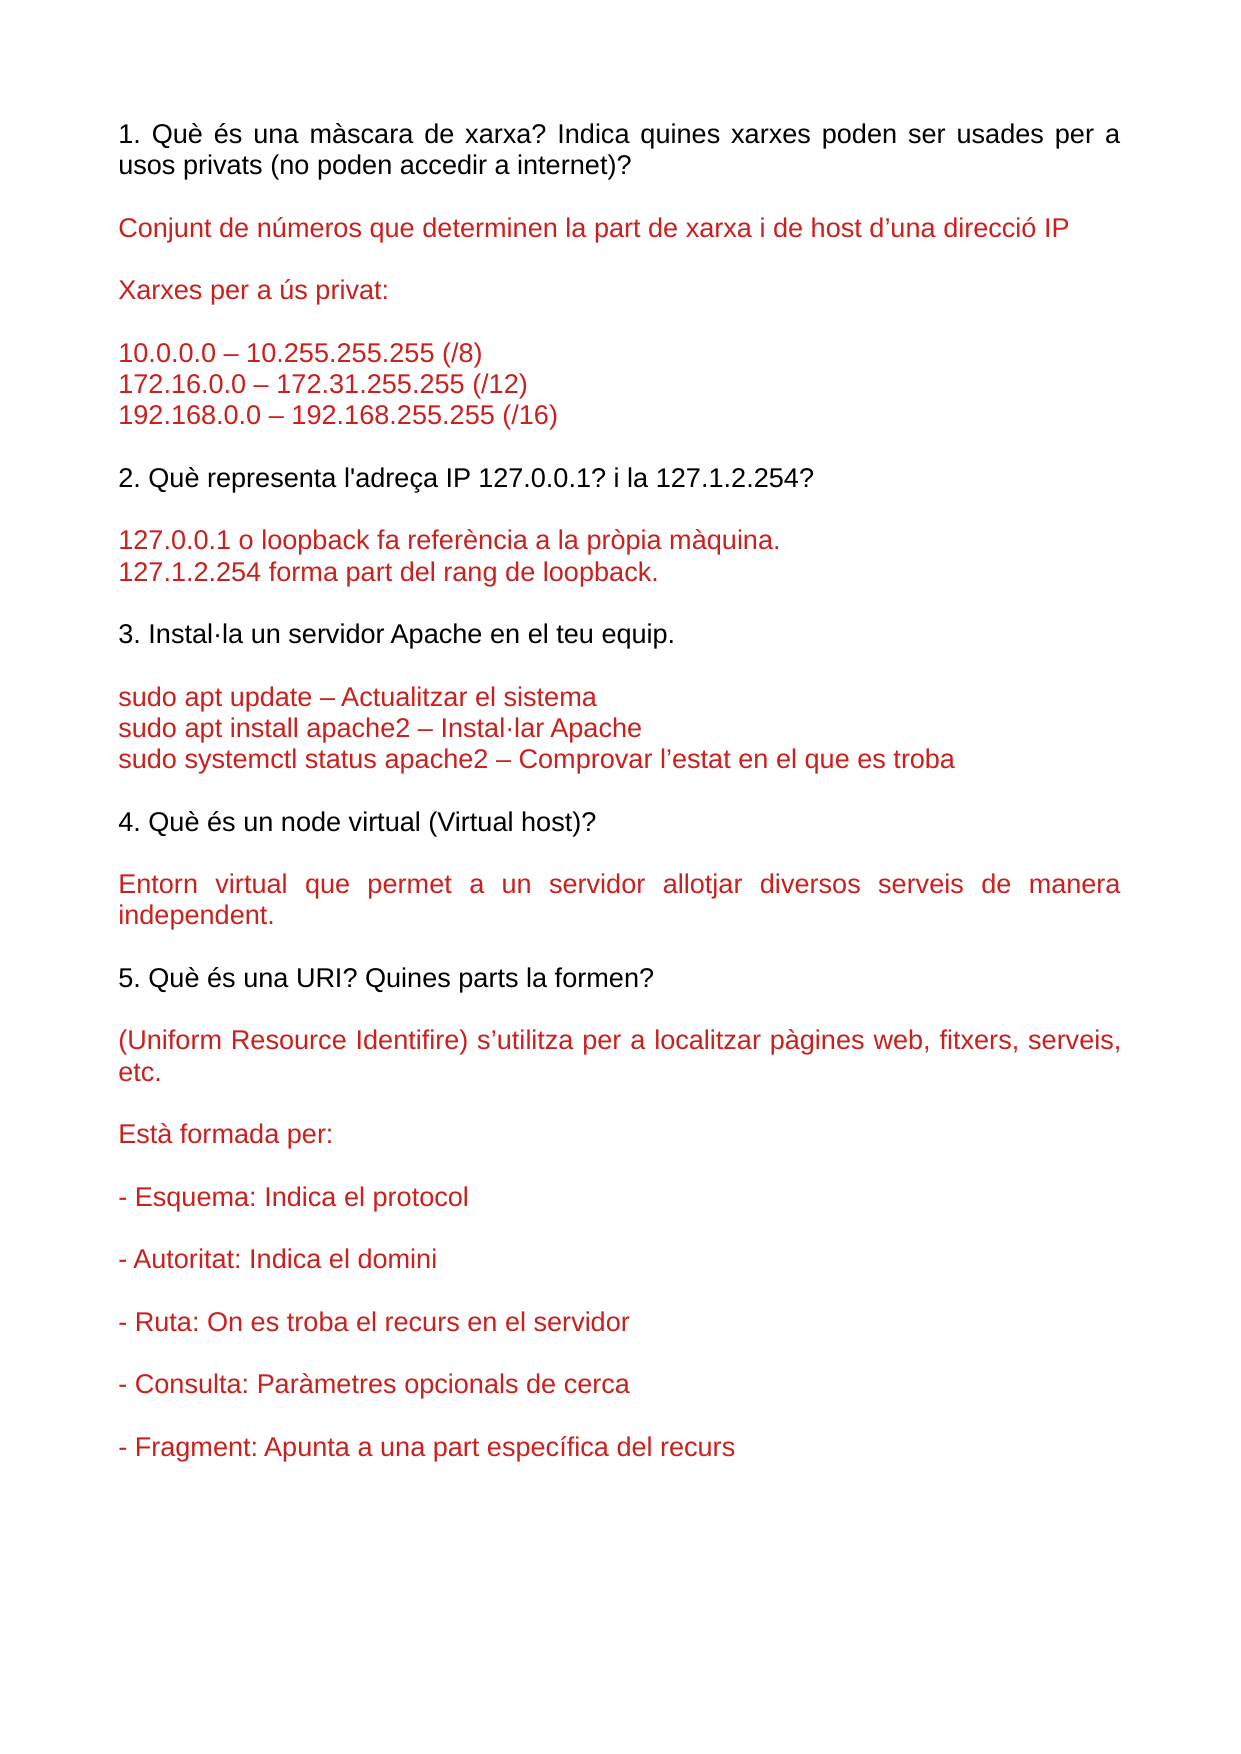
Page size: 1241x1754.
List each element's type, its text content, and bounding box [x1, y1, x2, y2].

text 127.0.0.1 o loopback fa referència a la pròpia màquina. [118, 524, 1122, 556]
text 5. Què és una URI? Quines parts la formen? [118, 962, 1122, 993]
text 4. Què és un node virtual (Virtual host)? [118, 806, 1122, 837]
text - Autoritat: Indica el domini [118, 1243, 1122, 1274]
text - Consulta: Paràmetres opcionals de cerca [118, 1368, 1122, 1399]
text - Fragment: Apunta a una part específica del recurs [118, 1431, 1122, 1462]
text (Uniform Resource Identifire) s’utilitza per a localitzar pàgines web, fitxers, serveis, etc. [118, 1024, 1122, 1087]
text - Esquema: Indica el protocol [118, 1181, 1122, 1212]
text - Ruta: On es troba el recurs en el servidor [118, 1306, 1122, 1337]
text Conjunt de números que determinen la part de xarxa i de host d’una direcció IP [118, 212, 1122, 243]
text sudo apt update – Actualitzar el sistema [118, 681, 1122, 712]
text 1. Què és una màscara de xarxa? Indica quines xarxes poden ser usades per a usos privats (no poden accedir a internet)? [118, 118, 1122, 181]
text sudo apt install apache2 – Instal·lar Apache [118, 712, 1122, 743]
text Entorn virtual que permet a un servidor allotjar diversos serveis de manera independent. [118, 868, 1122, 931]
text Està formada per: [118, 1118, 1122, 1149]
text Xarxes per a ús privat: [118, 274, 1122, 306]
text 192.168.0.0 – 192.168.255.255 (/16) [118, 399, 1122, 431]
text 3. Instal·la un servidor Apache en el teu equip. [118, 618, 1122, 649]
text 127.1.2.254 forma part del rang de loopback. [118, 556, 1122, 587]
text 10.0.0.0 – 10.255.255.255 (/8) [118, 337, 1122, 368]
text 2. Què representa l'adreça IP 127.0.0.1? i la 127.1.2.254? [118, 462, 1122, 493]
text sudo systemctl status apache2 – Comprovar l’estat en el que es troba [118, 743, 1122, 774]
text 172.16.0.0 – 172.31.255.255 (/12) [118, 368, 1122, 399]
